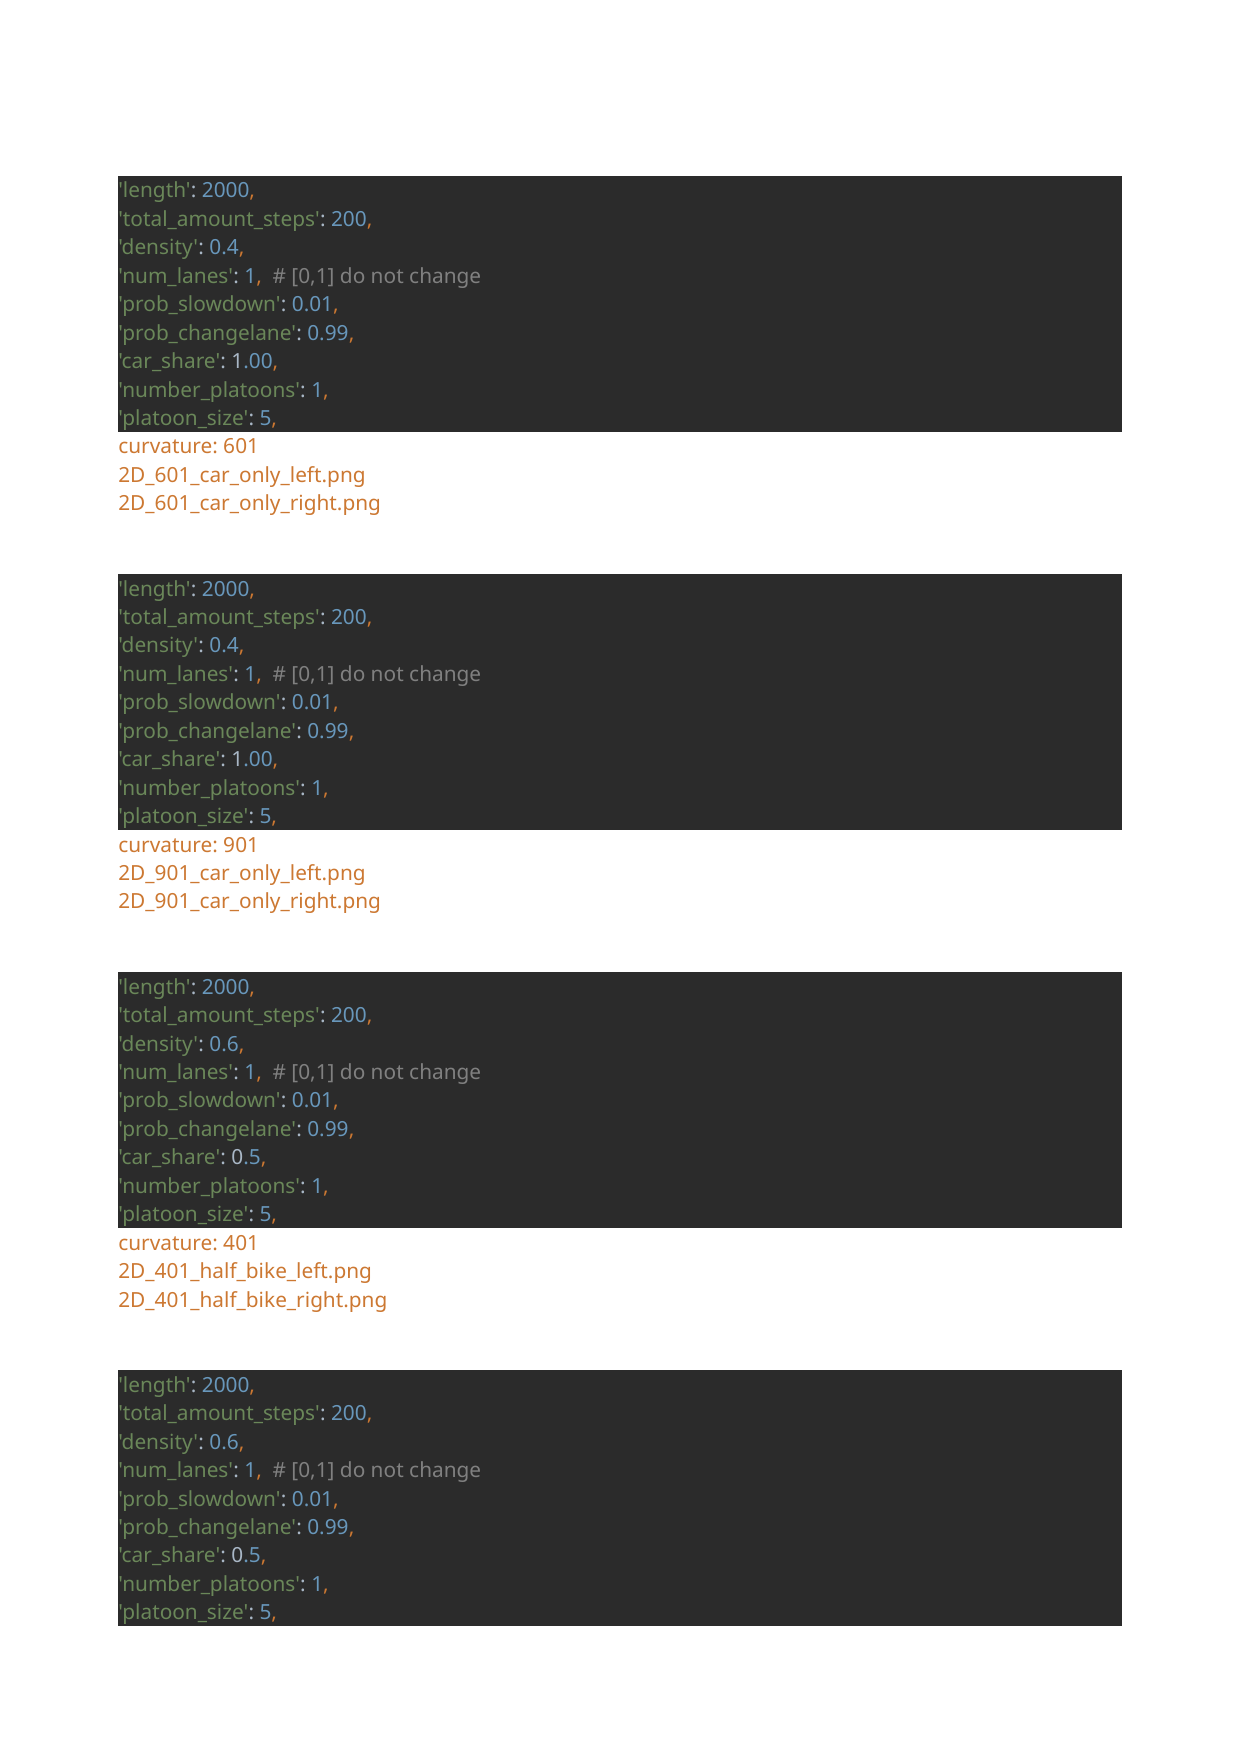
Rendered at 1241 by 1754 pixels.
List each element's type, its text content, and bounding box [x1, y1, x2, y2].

text 2D_901_car_only_left.png [118, 858, 1122, 887]
text 2D_901_car_only_right.png [118, 887, 1122, 915]
text curvature: 901 [118, 830, 1122, 858]
text 2D_601_car_only_right.png [118, 488, 1122, 517]
text 2D_401_half_bike_left.png [118, 1256, 1122, 1285]
text 'length': 2000, 'total_amount_steps': 200, 'density': 0.6, 'num_lanes': 1, # [0,1] do not change 'prob_slowdown': 0.01, 'prob_changelane': 0.99, 'car_share': 0.5, 'number_platoons': 1, 'platoon_size': 5, [118, 1370, 1122, 1626]
text 'length': 2000, 'total_amount_steps': 200, 'density': 0.4, 'num_lanes': 1, # [0,1] do not change 'prob_slowdown': 0.01, 'prob_changelane': 0.99, 'car_share': 1.00, 'number_platoons': 1, 'platoon_size': 5, [118, 176, 1122, 432]
text 'length': 2000, 'total_amount_steps': 200, 'density': 0.6, 'num_lanes': 1, # [0,1] do not change 'prob_slowdown': 0.01, 'prob_changelane': 0.99, 'car_share': 0.5, 'number_platoons': 1, 'platoon_size': 5, [118, 972, 1122, 1228]
text curvature: 401 [118, 1228, 1122, 1256]
text 2D_601_car_only_left.png [118, 460, 1122, 488]
text 2D_401_half_bike_right.png [118, 1285, 1122, 1313]
text 'length': 2000, 'total_amount_steps': 200, 'density': 0.4, 'num_lanes': 1, # [0,1] do not change 'prob_slowdown': 0.01, 'prob_changelane': 0.99, 'car_share': 1.00, 'number_platoons': 1, 'platoon_size': 5, [118, 574, 1122, 830]
text curvature: 601 [118, 432, 1122, 460]
